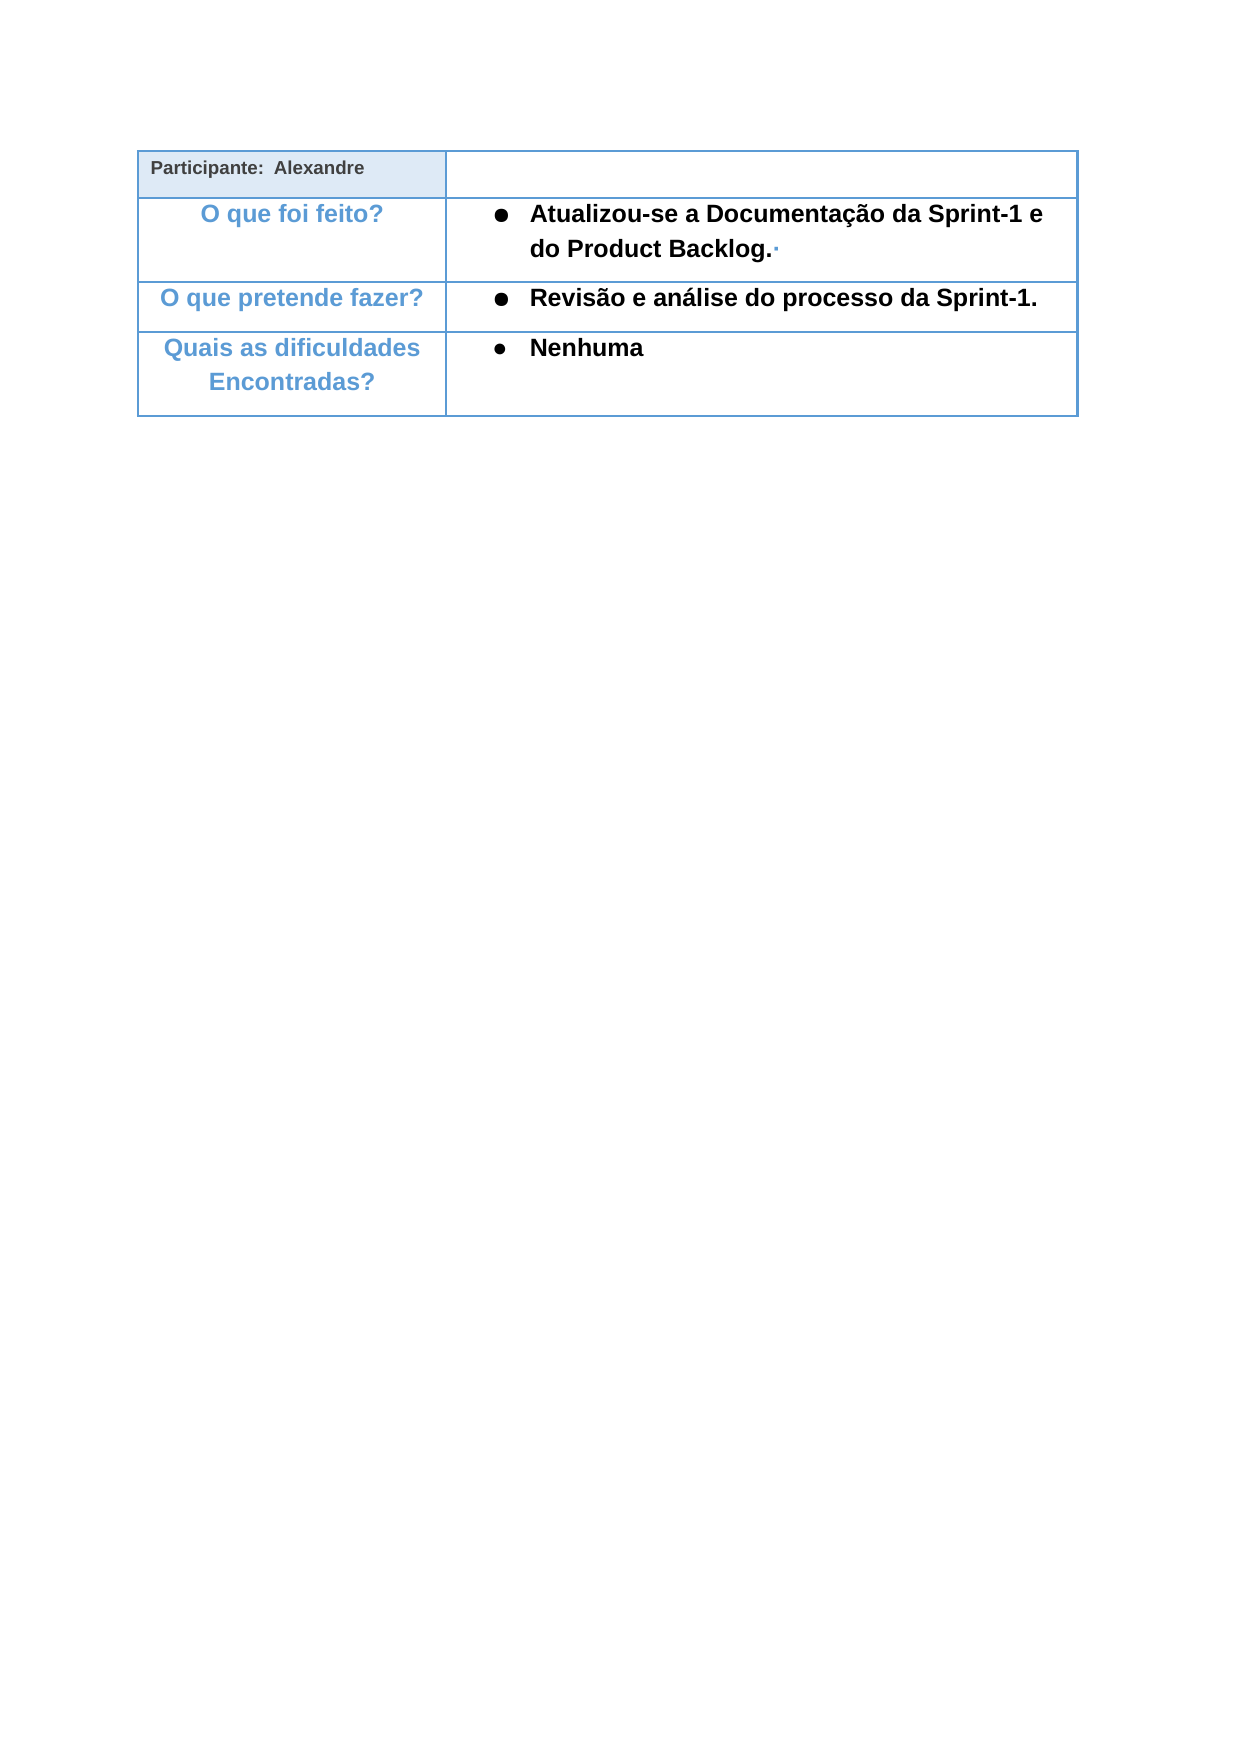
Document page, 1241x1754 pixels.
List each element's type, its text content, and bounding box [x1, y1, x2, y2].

table_header Participante: Alexandre [139, 152, 445, 197]
table_cell Nenhuma [447, 333, 1076, 415]
table_cell Revisão e análise do processo da Sprint-1. [447, 283, 1076, 331]
table_cell Quais as dificuldades Encontradas? [139, 333, 445, 415]
table_cell Atualizou-se a Documentação da Sprint-1 e do Product Backlog.· [447, 199, 1076, 281]
table_header [447, 152, 1076, 197]
table_cell O que foi feito? [139, 199, 445, 281]
table_cell O que pretende fazer? [139, 283, 445, 331]
